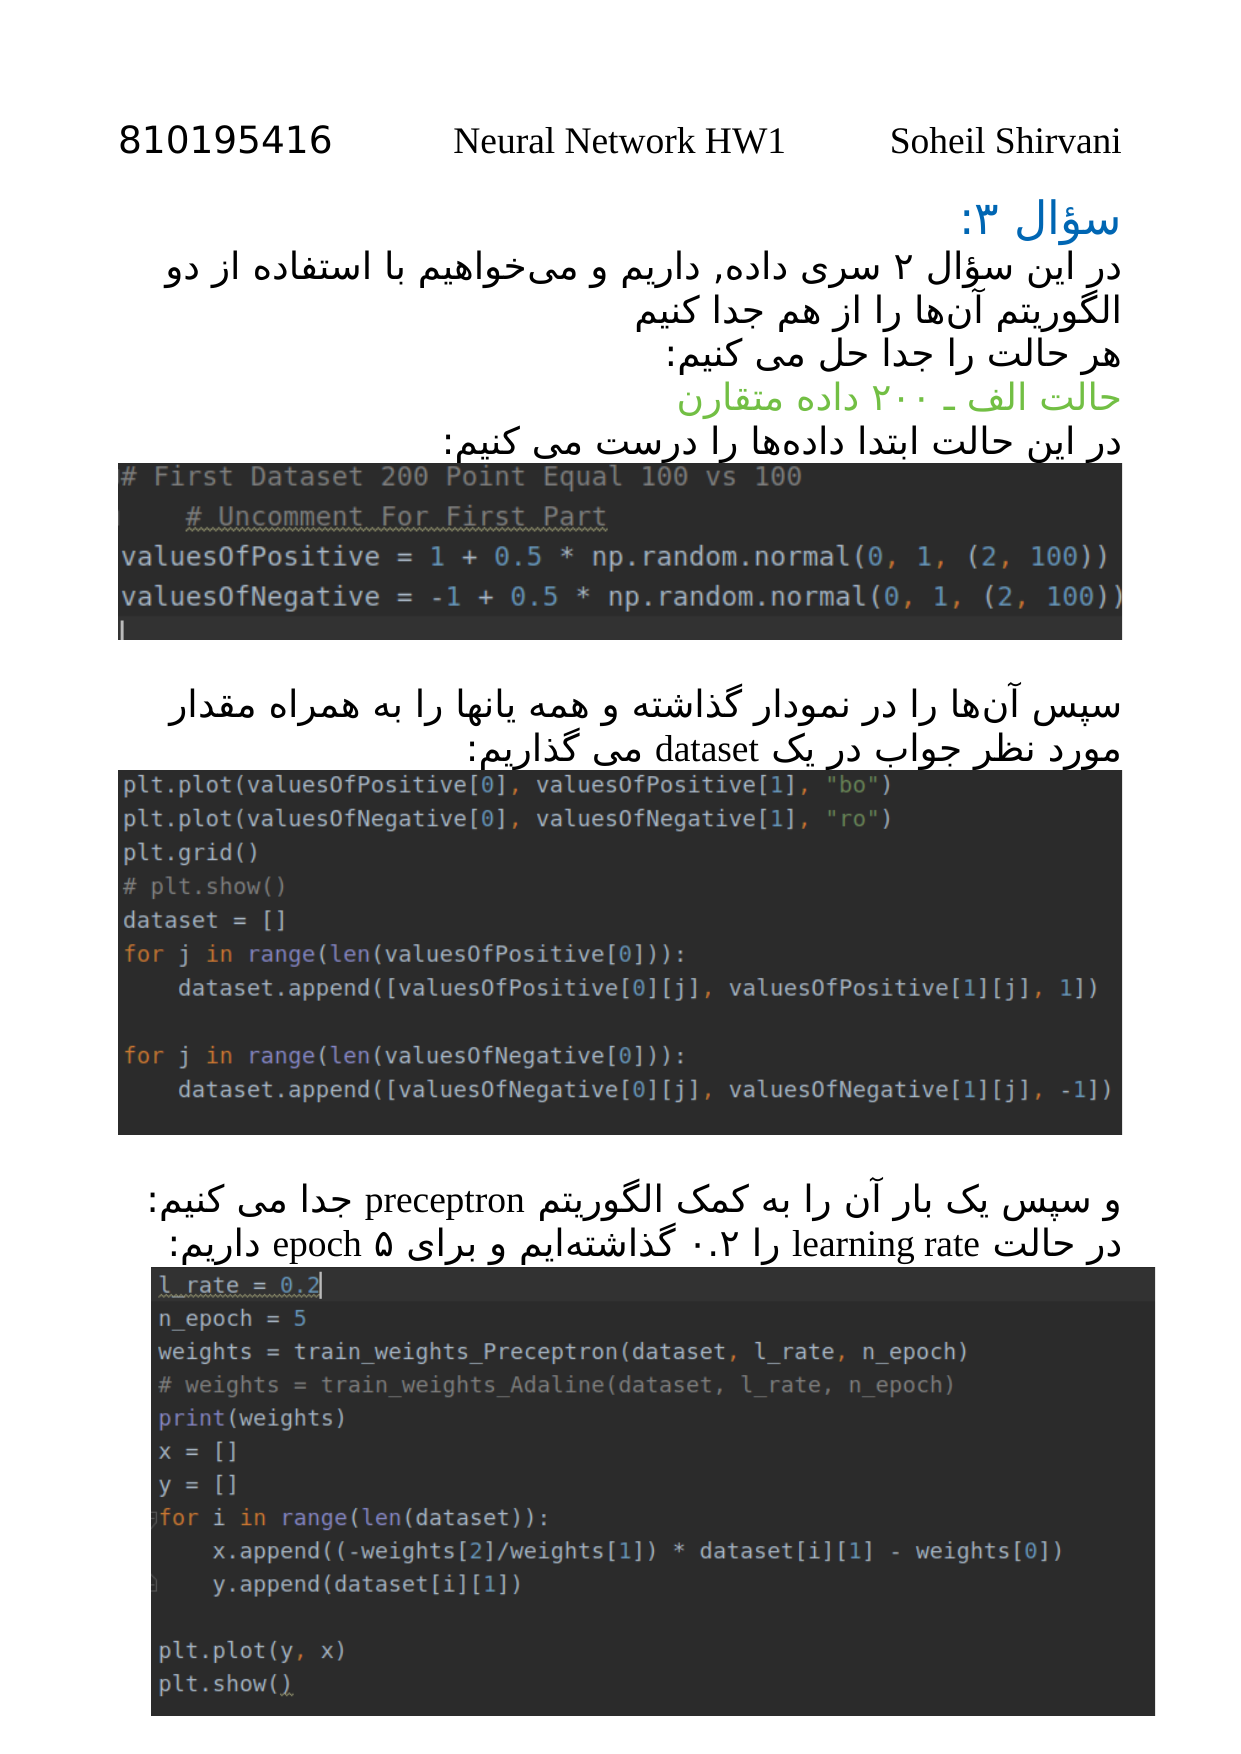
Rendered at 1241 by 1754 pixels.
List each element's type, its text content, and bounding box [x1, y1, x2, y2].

picture [118, 770, 1123, 1135]
picture [151, 1267, 1155, 1716]
text حالت الف ـ ۲۰۰ داده متقارن [118, 376, 1122, 419]
picture [118, 463, 1123, 640]
text و سپس یک بار آن را به کمک الگوریتم preceptron جدا می کنیم: [118, 1177, 1122, 1221]
text در این سؤال ۲ سری داده, داریم و می‌خواهیم با استفاده از دو الگوریتم آن‌ها را از هم جدا کنیم [118, 245, 1122, 332]
text در این حالت ابتدا داده‌ها را درست می کنیم: [118, 419, 1122, 463]
text هر حالت را جدا حل می کنیم: [118, 332, 1122, 376]
text سؤال ۳: [118, 191, 1122, 245]
text در حالت learning rate را ۰.۲ گذاشته‌ایم و برای ۵ epoch داریم: [118, 1221, 1122, 1265]
text سپس آن‌ها را در نمودار گذاشته و همه یانها را به همراه مقدار مورد نظر جواب در یک dataset می گذاریم: [118, 683, 1122, 770]
